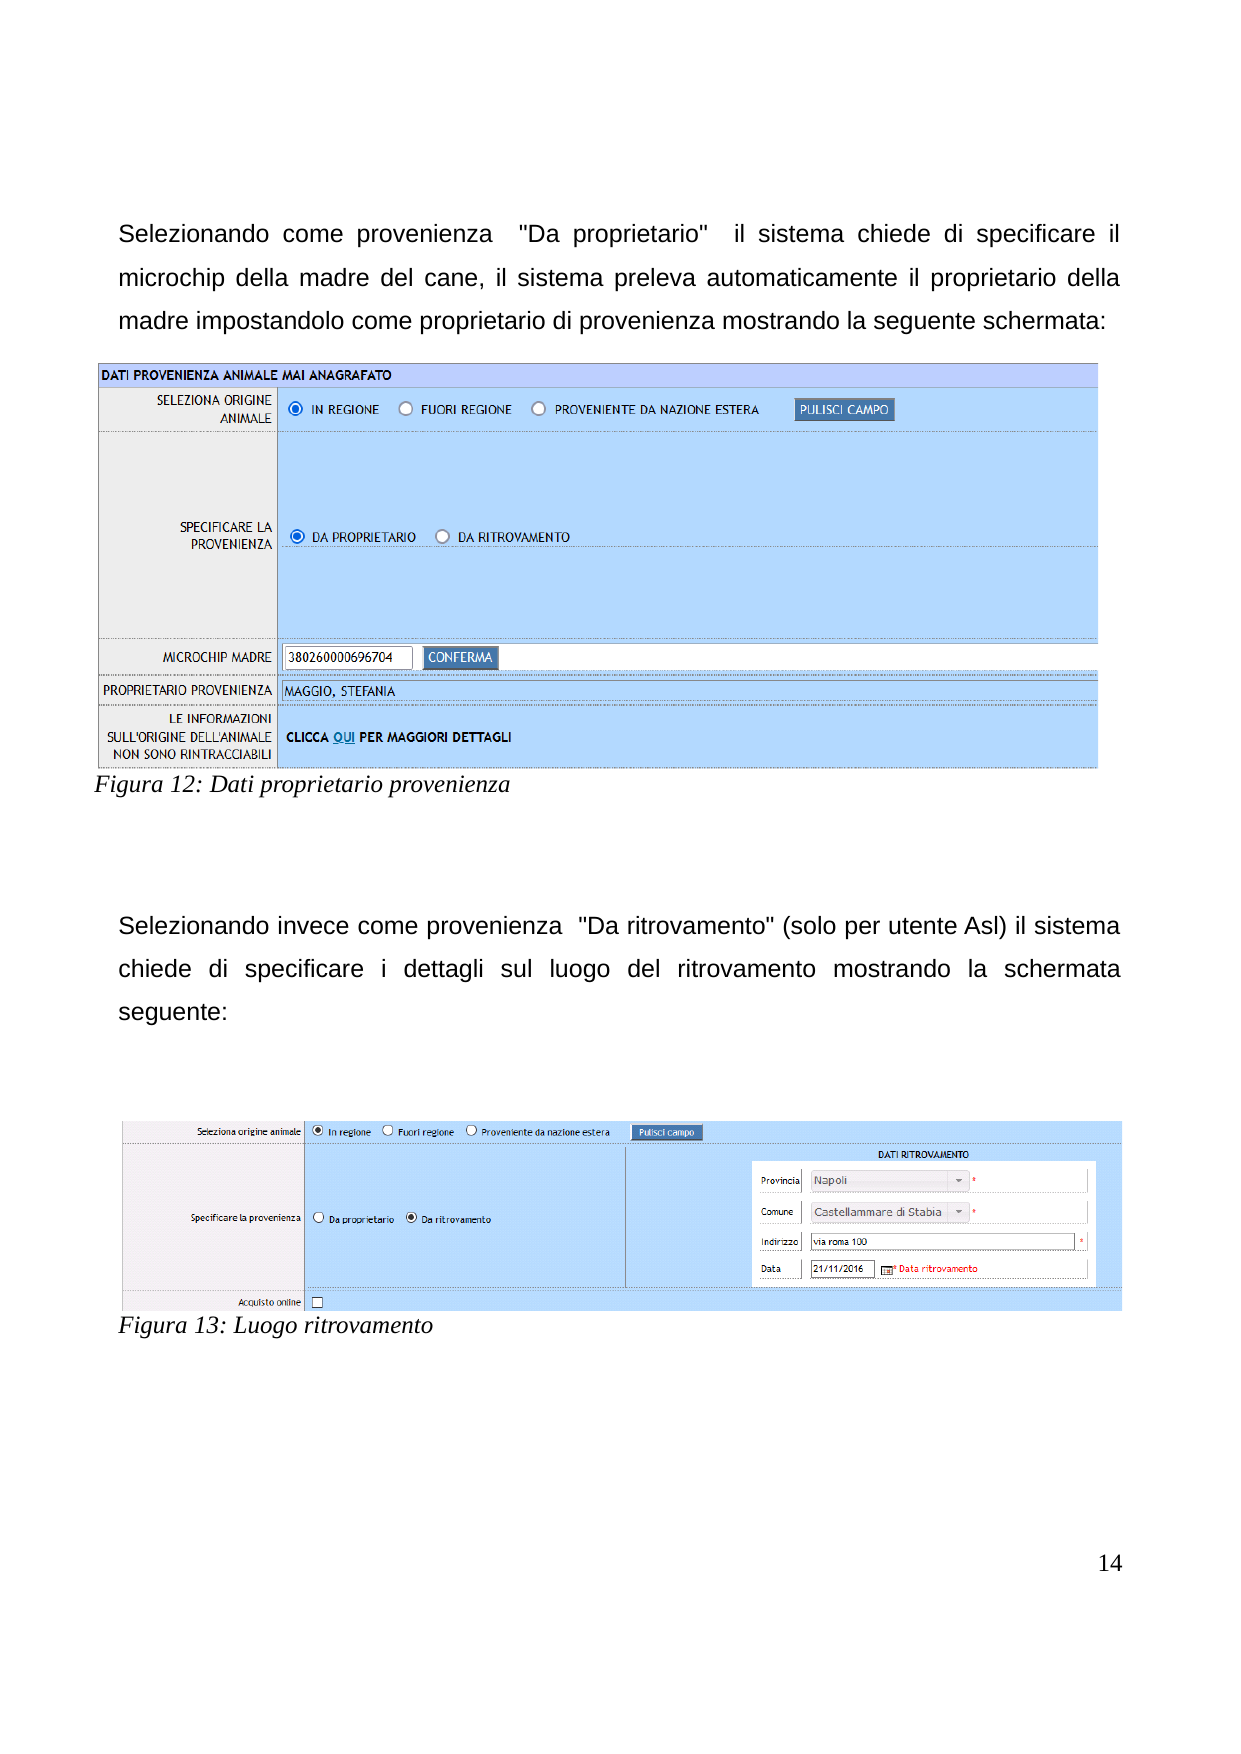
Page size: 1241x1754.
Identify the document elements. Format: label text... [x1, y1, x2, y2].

text Selezionando invece come provenienza "Da ritrovamento" (solo per utente Asl) il sistema chiede di specificare i dettagli sul luogo del ritrovamento mostrando la schermata seguente: [118, 911, 1122, 1026]
picture [118, 1121, 1123, 1311]
text Figura 12: Dati proprietario provenienza [94, 769, 1098, 798]
picture [94, 361, 1099, 769]
text Figura 13: Luogo ritrovamento [118, 1311, 1122, 1339]
text Selezionando come provenienza "Da proprietario" il sistema chiede di specificare il microchip della madre del cane, il sistema preleva automaticamente il proprietario della madre impostandolo come proprietario di provenienza mostrando la seguente schermata: [118, 176, 1122, 334]
text [118, 1465, 1122, 1494]
